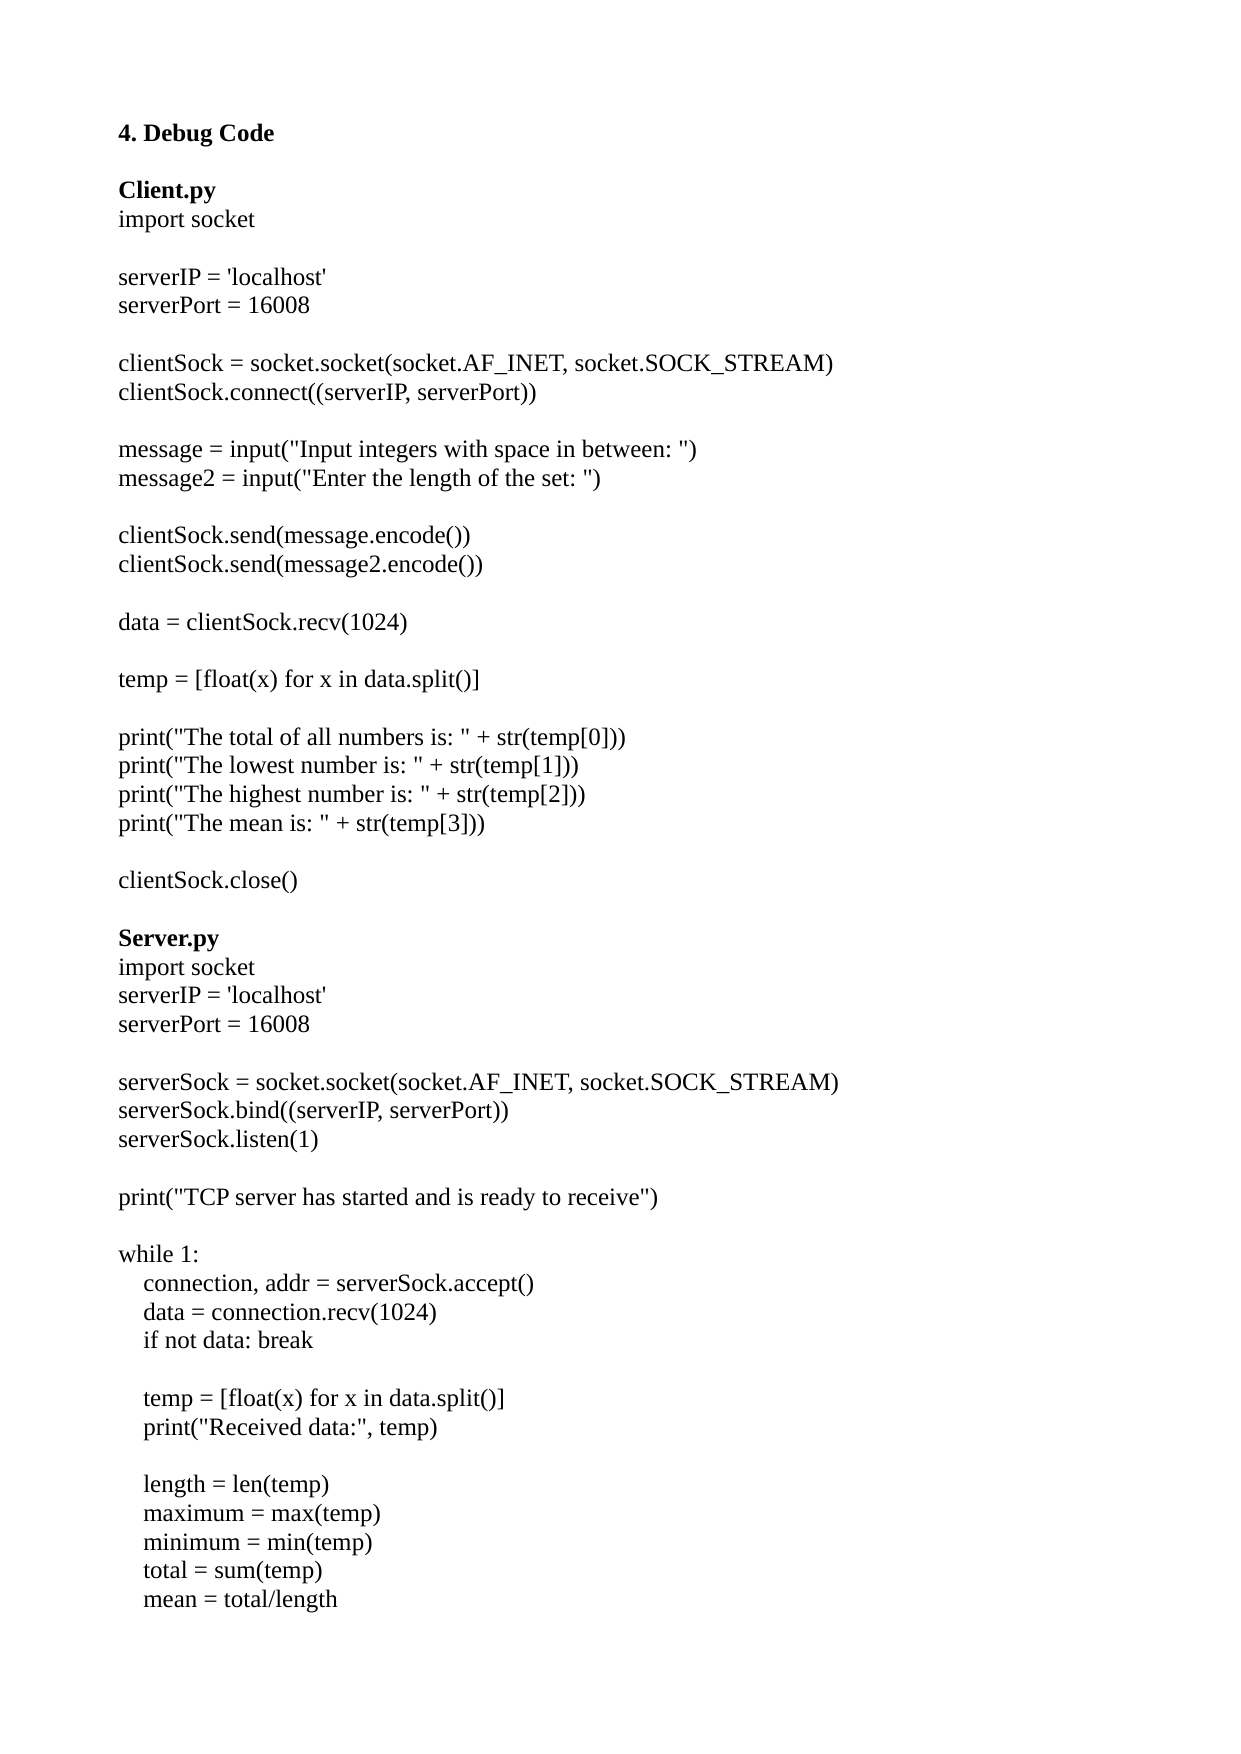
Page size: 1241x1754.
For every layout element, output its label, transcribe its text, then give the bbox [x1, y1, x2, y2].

text print("The total of all numbers is: " + str(temp[0])) [118, 722, 1122, 751]
text Client.py [118, 176, 1122, 204]
text serverSock = socket.socket(socket.AF_INET, socket.SOCK_STREAM) [118, 1067, 1122, 1096]
text serverSock.listen(1) [118, 1124, 1122, 1153]
text print("Received data:", temp) [118, 1412, 1122, 1441]
text length = len(temp) [118, 1469, 1122, 1498]
text clientSock.send(message.encode()) [118, 521, 1122, 549]
text mean = total/length [118, 1584, 1122, 1613]
text temp = [float(x) for x in data.split()] [118, 664, 1122, 693]
text total = sum(temp) [118, 1556, 1122, 1584]
text data = clientSock.recv(1024) [118, 607, 1122, 636]
text serverPort = 16008 [118, 1009, 1122, 1038]
text clientSock = socket.socket(socket.AF_INET, socket.SOCK_STREAM) [118, 348, 1122, 377]
text while 1: [118, 1239, 1122, 1268]
text maximum = max(temp) [118, 1498, 1122, 1527]
text serverPort = 16008 [118, 291, 1122, 319]
text print("The mean is: " + str(temp[3])) [118, 808, 1122, 837]
text serverIP = 'localhost' [118, 981, 1122, 1009]
text temp = [float(x) for x in data.split()] [118, 1383, 1122, 1412]
text 4. Debug Code [118, 118, 1122, 147]
text connection, addr = serverSock.accept() [118, 1268, 1122, 1297]
text message = input("Input integers with space in between: ") [118, 434, 1122, 463]
text clientSock.connect((serverIP, serverPort)) [118, 377, 1122, 406]
text message2 = input("Enter the length of the set: ") [118, 463, 1122, 492]
text clientSock.send(message2.encode()) [118, 549, 1122, 578]
text clientSock.close() [118, 866, 1122, 894]
text data = connection.recv(1024) [118, 1297, 1122, 1326]
text import socket [118, 952, 1122, 981]
text if not data: break [118, 1326, 1122, 1354]
text print("TCP server has started and is ready to receive") [118, 1182, 1122, 1211]
text serverSock.bind((serverIP, serverPort)) [118, 1096, 1122, 1124]
text print("The highest number is: " + str(temp[2])) [118, 779, 1122, 808]
text serverIP = 'localhost' [118, 262, 1122, 291]
text import socket [118, 204, 1122, 233]
text print("The lowest number is: " + str(temp[1])) [118, 751, 1122, 779]
text minimum = min(temp) [118, 1527, 1122, 1556]
text Server.py [118, 923, 1122, 952]
